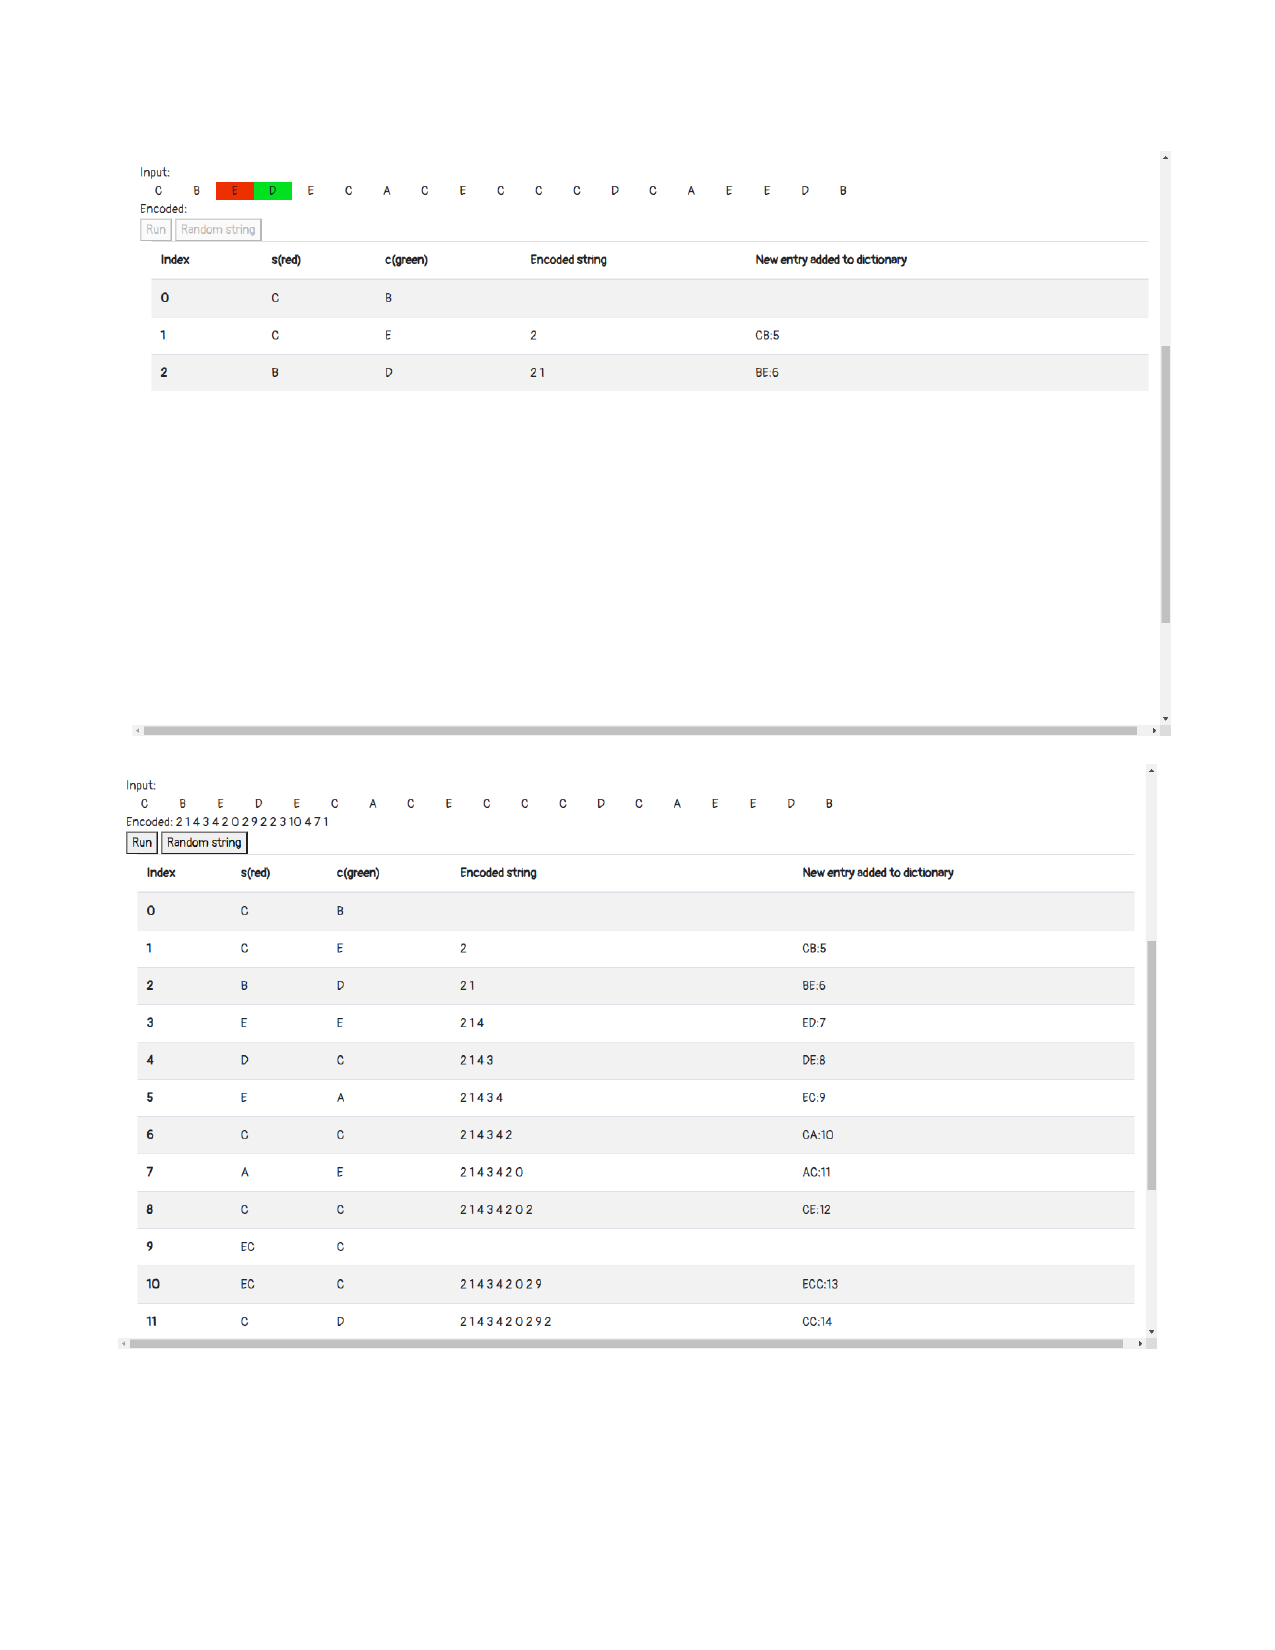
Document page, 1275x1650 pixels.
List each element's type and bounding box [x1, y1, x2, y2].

picture [132, 151, 1171, 736]
picture [118, 764, 1157, 1349]
